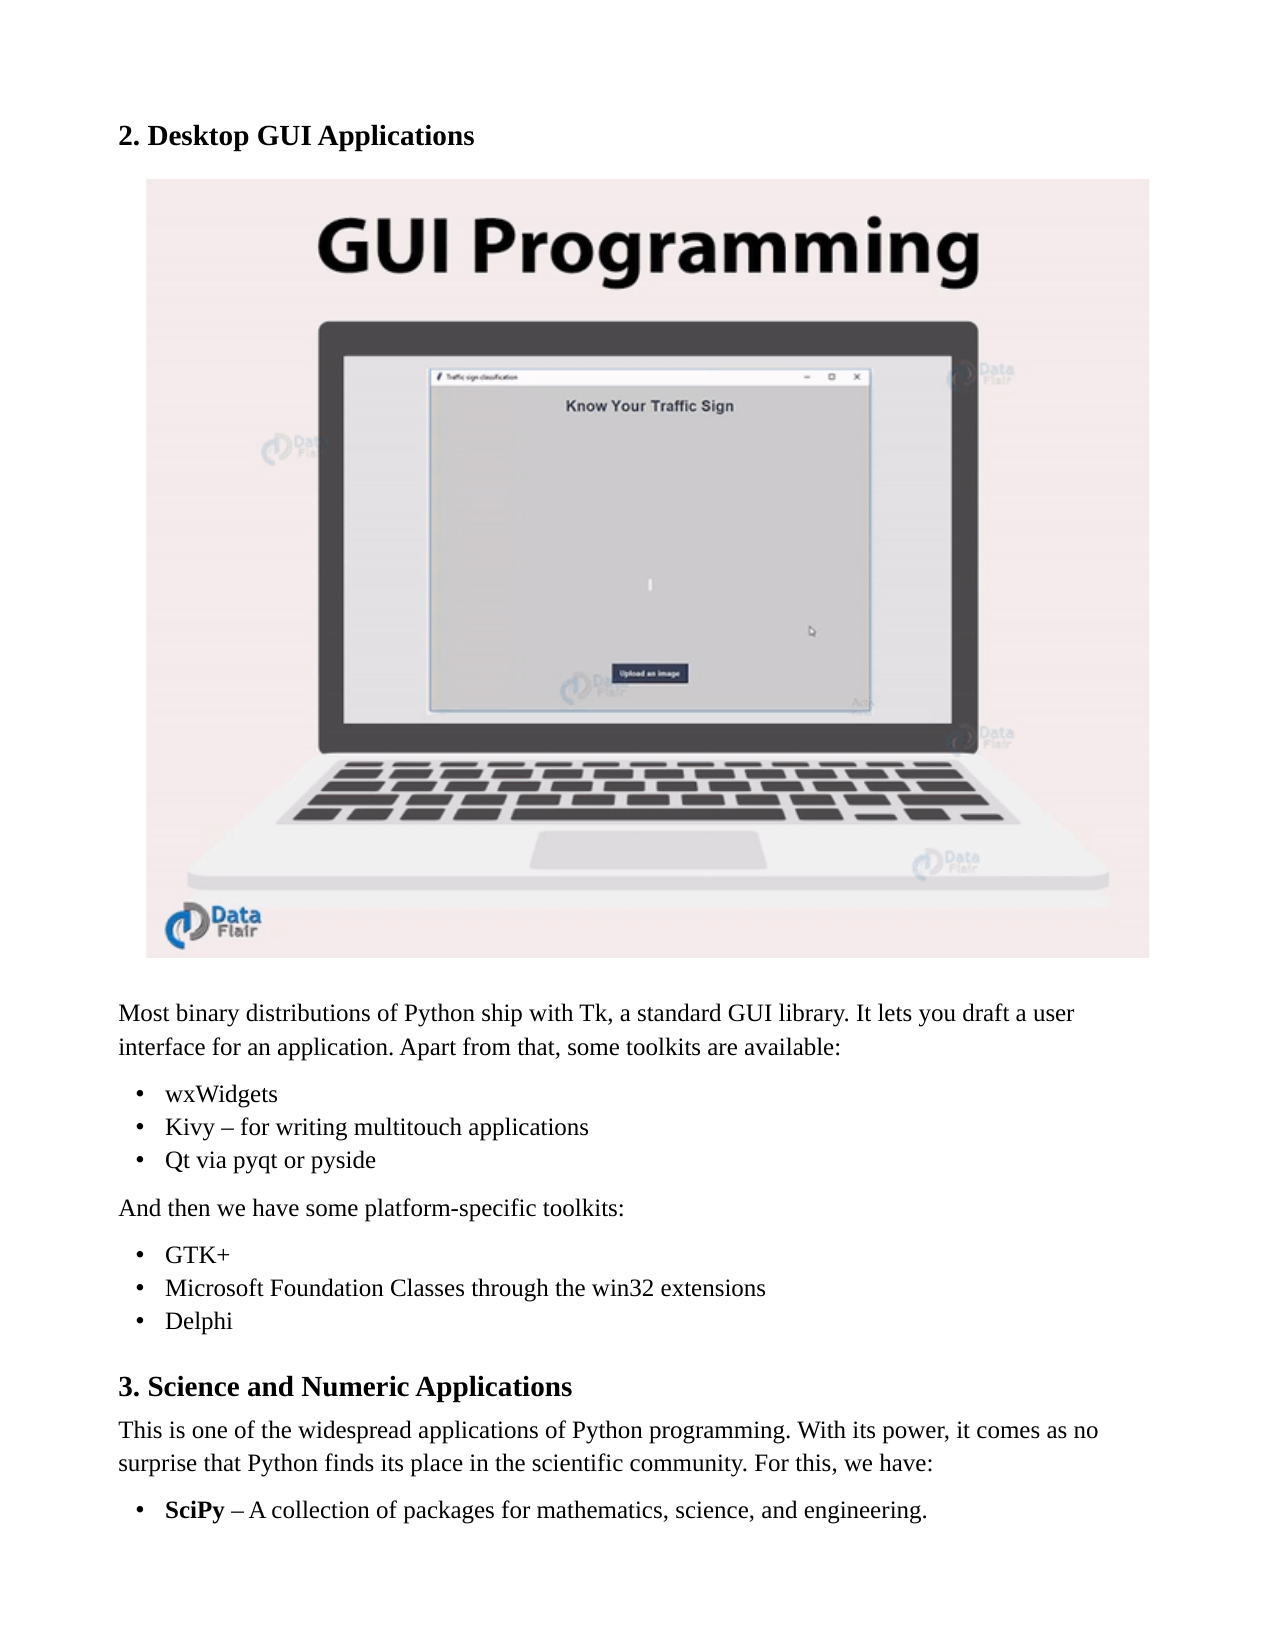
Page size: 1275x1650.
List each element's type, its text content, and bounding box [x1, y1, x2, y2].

text This is one of the widespread applications of Python programming. With its power, it comes as no surprise that Python finds its place in the scientific community. For this, we have: [118, 1415, 1157, 1476]
subtitle 3. Science and Numeric Applications [118, 1369, 1157, 1402]
text And then we have some platform-specific toolkits: [118, 1193, 1157, 1222]
list Microsoft Foundation Classes through the win32 extensions [136, 1273, 1157, 1302]
list Qt via pyqt or pyside [136, 1145, 1157, 1174]
list SciPy – A collection of packages for mathematics, science, and engineering. [136, 1495, 1157, 1524]
list Kivy – for writing multitouch applications [136, 1112, 1157, 1141]
picture [146, 179, 1150, 958]
subtitle 2. Desktop GUI Applications [118, 118, 1157, 986]
list GTK+ [136, 1240, 1157, 1269]
list wxWidgets [136, 1079, 1157, 1108]
text Most binary distributions of Python ship with Tk, a standard GUI library. It lets you draft a user interface for an application. Apart from that, some toolkits are available: [118, 998, 1157, 1060]
list Delphi [136, 1306, 1157, 1335]
